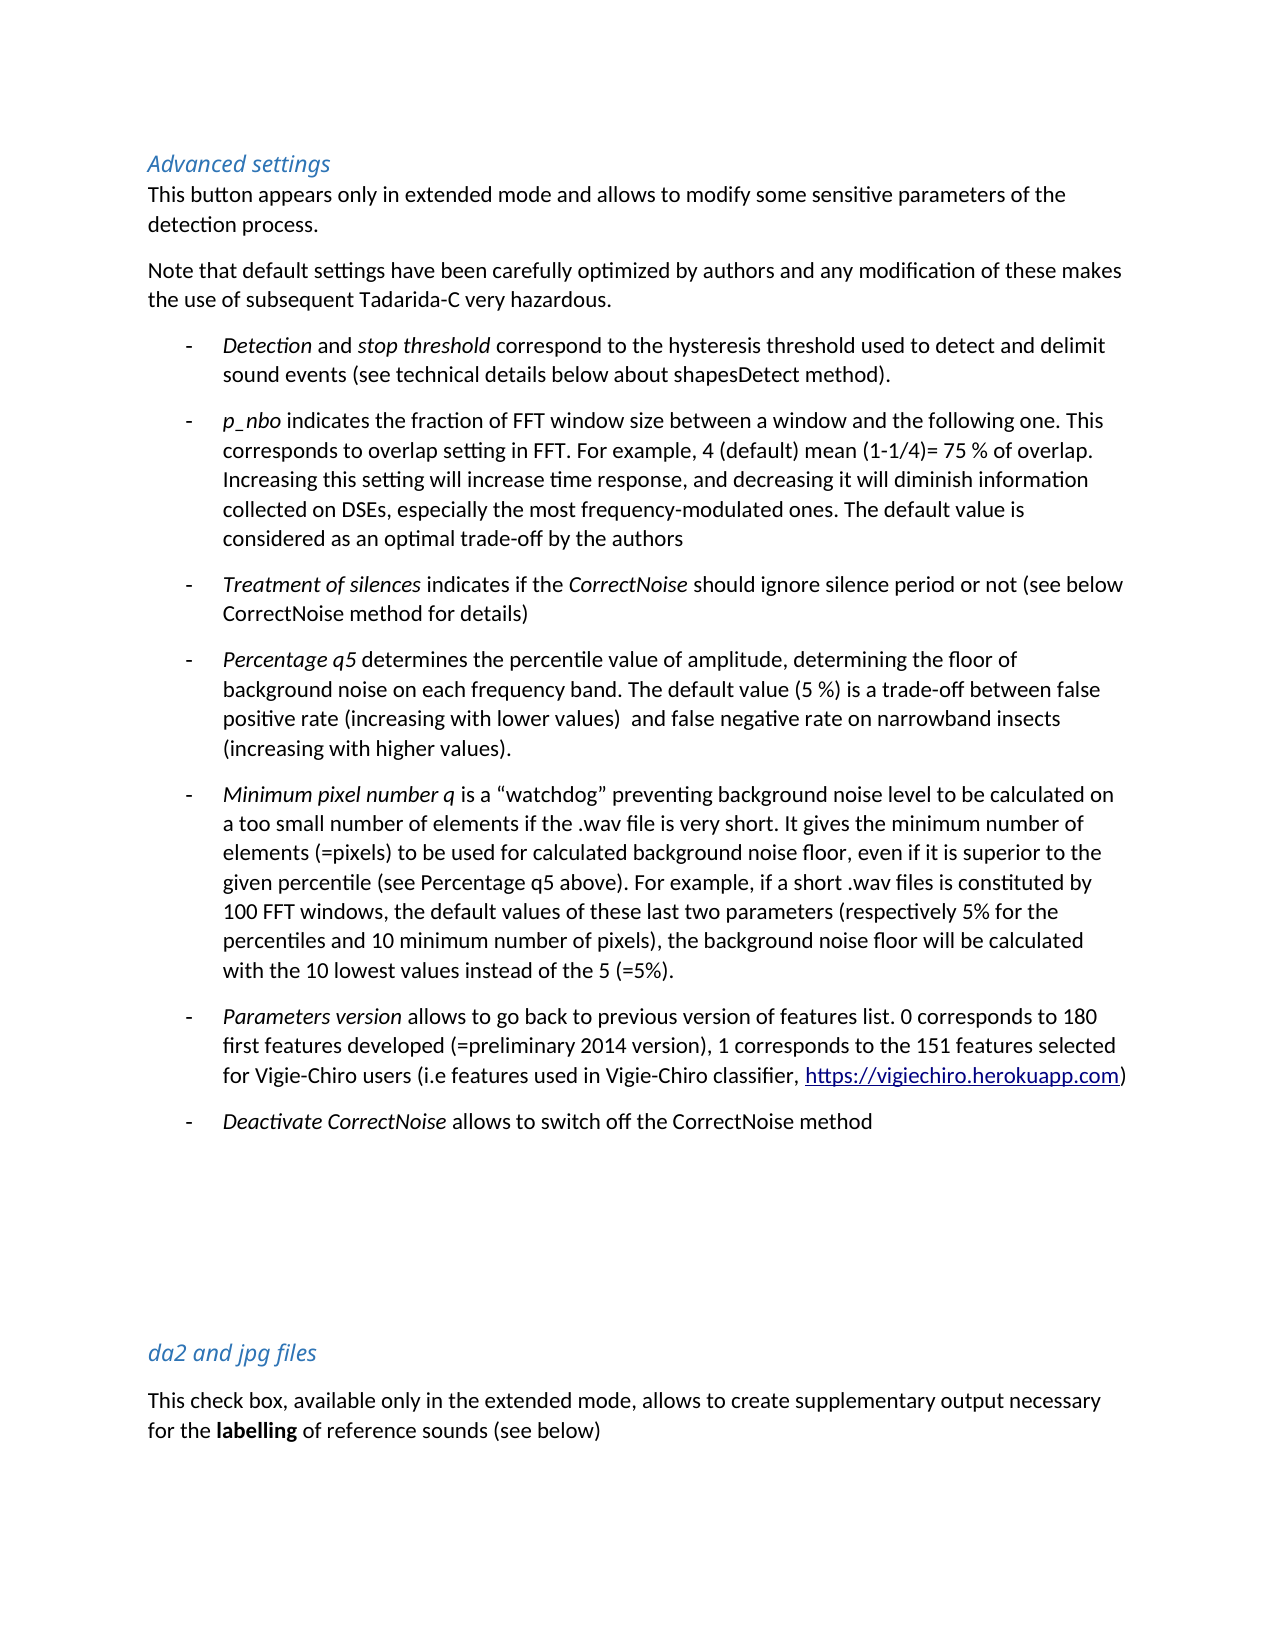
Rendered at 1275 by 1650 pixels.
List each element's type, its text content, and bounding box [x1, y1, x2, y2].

list Minimum pixel number q is a “watchdog” preventing background noise level to be calculated on a too small number of elements if the .wav file is very short. It gives the minimum number of elements (=pixels) to be used for calculated background noise floor, even if it is superior to the given percentile (see Percentage q5 above). For example, if a short .wav files is constituted by 100 FFT windows, the default values of these last two parameters (respectively 5% for the percentiles and 10 minimum number of pixels), the background noise floor will be calculated with the 10 lowest values instead of the 5 (=5%). [185, 780, 1127, 984]
list p_nbo indicates the fraction of FFT window size between a window and the following one. This corresponds to overlap setting in FFT. For example, 4 (default) mean (1-1/4)= 75 % of overlap. Increasing this setting will increase time response, and decreasing it will diminish information collected on DSEs, especially the most frequency-modulated ones. The default value is considered as an optimal trade-off by the authors [185, 407, 1127, 552]
text Note that default settings have been carefully optimized by authors and any modification of these makes the use of subsequent Tadarida-C very hazardous. [148, 256, 1127, 313]
list Percentage q5 determines the percentile value of amplitude, determining the floor of background noise on each frequency band. The default value (5 %) is a trade-off between false positive rate (increasing with lower values) and false negative rate on narrowband insects (increasing with higher values). [185, 646, 1127, 762]
text da2 and jpg files [148, 1337, 1127, 1368]
text This button appears only in extended mode and allows to modify some sensitive parameters of the detection process. [148, 180, 1127, 238]
text This check box, available only in the extended mode, allows to create supplementary output necessary for the labelling of reference sounds (see below) [148, 1387, 1127, 1444]
subtitle Advanced settings [148, 148, 1127, 179]
list Detection and stop threshold correspond to the hysteresis threshold used to detect and delimit sound events (see technical details below about shapesDetect method). [185, 331, 1127, 389]
list Parameters version allows to go back to previous version of features list. 0 corresponds to 180 first features developed (=preliminary 2014 version), 1 corresponds to the 151 features selected for Vigie-Chiro users (i.e features used in Vigie-Chiro classifier, https://vigiechiro.herokuapp.com) [185, 1002, 1127, 1089]
list Deactivate CorrectNoise allows to switch off the CorrectNoise method [185, 1107, 1127, 1135]
list Treatment of silences indicates if the CorrectNoise should ignore silence period or not (see below CorrectNoise method for details) [185, 570, 1127, 628]
